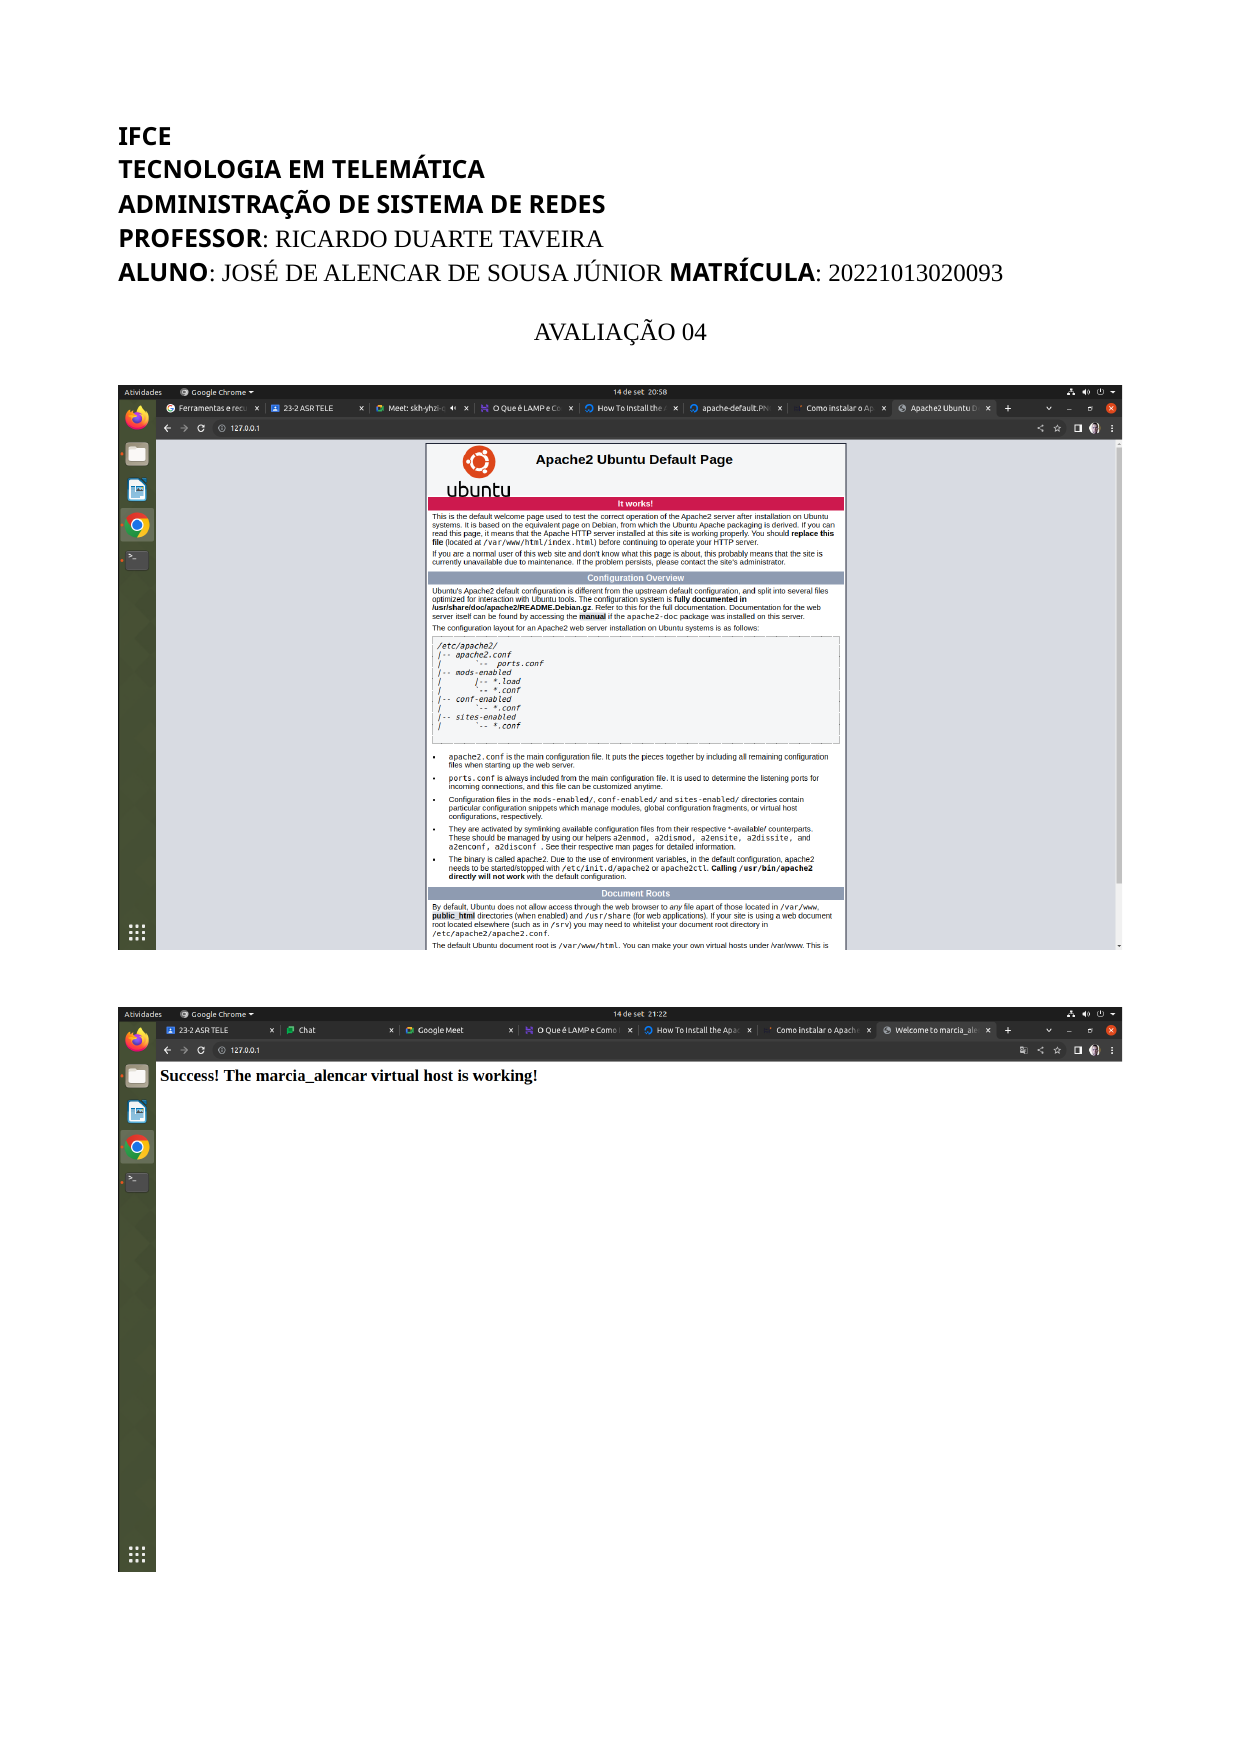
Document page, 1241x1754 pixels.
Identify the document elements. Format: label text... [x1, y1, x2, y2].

picture [118, 1007, 1123, 1572]
picture [118, 385, 1123, 950]
text ALUNO: JOSÉ DE ALENCAR DE SOUSA JÚNIOR MATRÍCULA: 20221013020093 [118, 254, 1122, 288]
text ADMINISTRAÇÃO DE SISTEMA DE REDES [118, 186, 1122, 220]
text IFCE [118, 118, 1122, 152]
text AVALIAÇÃO 04 [118, 317, 1122, 346]
text PROFESSOR: RICARDO DUARTE TAVEIRA [118, 220, 1122, 254]
text TECNOLOGIA EM TELEMÁTICA [118, 152, 1122, 186]
